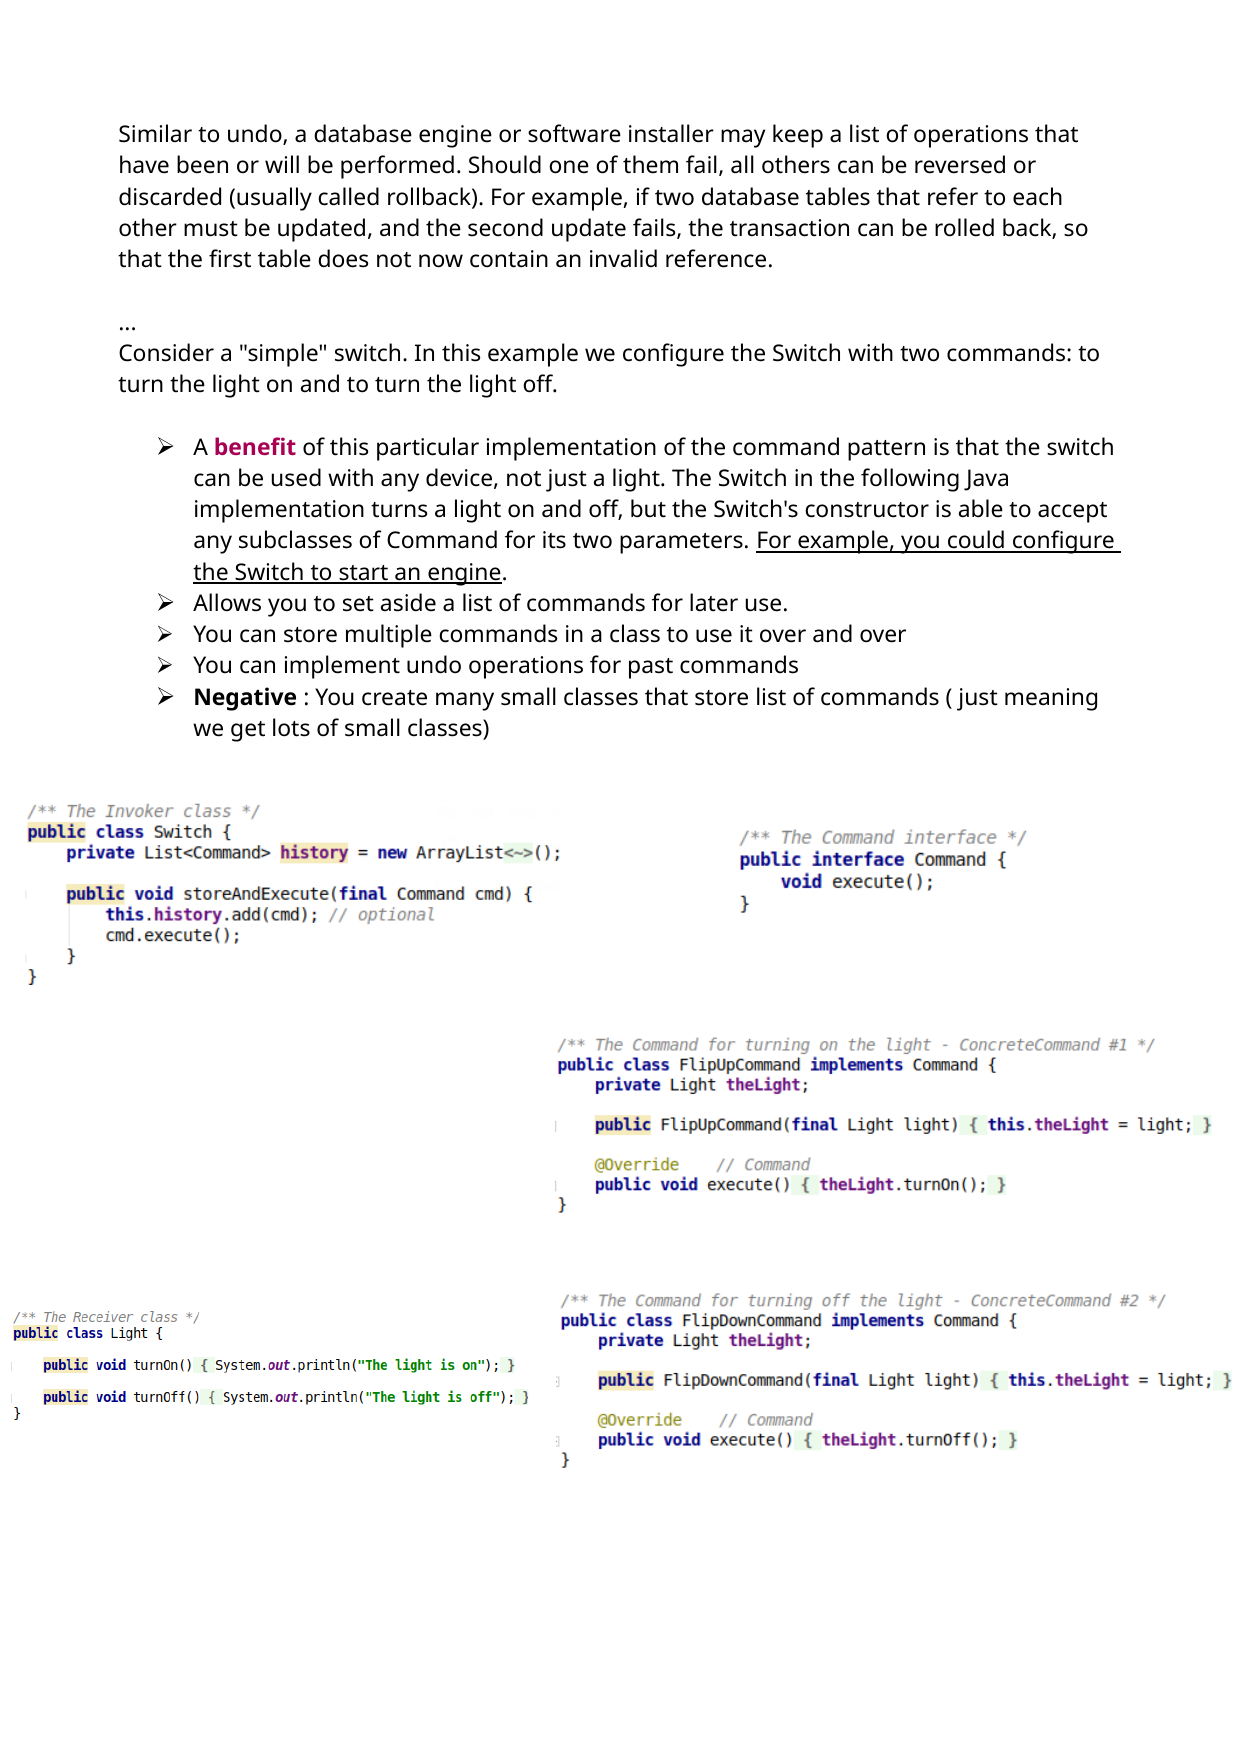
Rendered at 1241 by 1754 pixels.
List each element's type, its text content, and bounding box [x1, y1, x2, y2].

picture [11, 1309, 529, 1421]
list You can store multiple commands in a class to use it over and over [156, 618, 1122, 649]
list You can implement undo operations for past commands [156, 649, 1122, 681]
picture [25, 799, 562, 985]
text Consider a "simple" switch. In this example we configure the Switch with two commands: to turn the light on and to turn the light off. [118, 337, 1122, 399]
list A benefit of this particular implementation of the command pattern is that the switch can be used with any device, not just a light. The Switch in the following Java implementation turns a light on and off, but the Switch's constructor is able to accept any subclasses of Command for its two parameters. For example, you could configure the Switch to start an engine. [156, 431, 1122, 587]
picture [737, 827, 1030, 918]
list Allows you to set aside a list of commands for later use. [156, 587, 1122, 618]
picture [554, 1033, 1214, 1215]
list Negative : You create many small classes that store list of commands ( just meaning we get lots of small classes) [156, 681, 1122, 743]
text ... [118, 306, 1122, 337]
picture [556, 1290, 1233, 1469]
text Similar to undo, a database engine or software installer may keep a list of operations that have been or will be performed. Should one of them fail, all others can be reversed or discarded (usually called rollback). For example, if two database tables that refer to each other must be updated, and the second update fails, the transaction can be rolled back, so that the first table does not now contain an invalid reference. [118, 118, 1122, 274]
